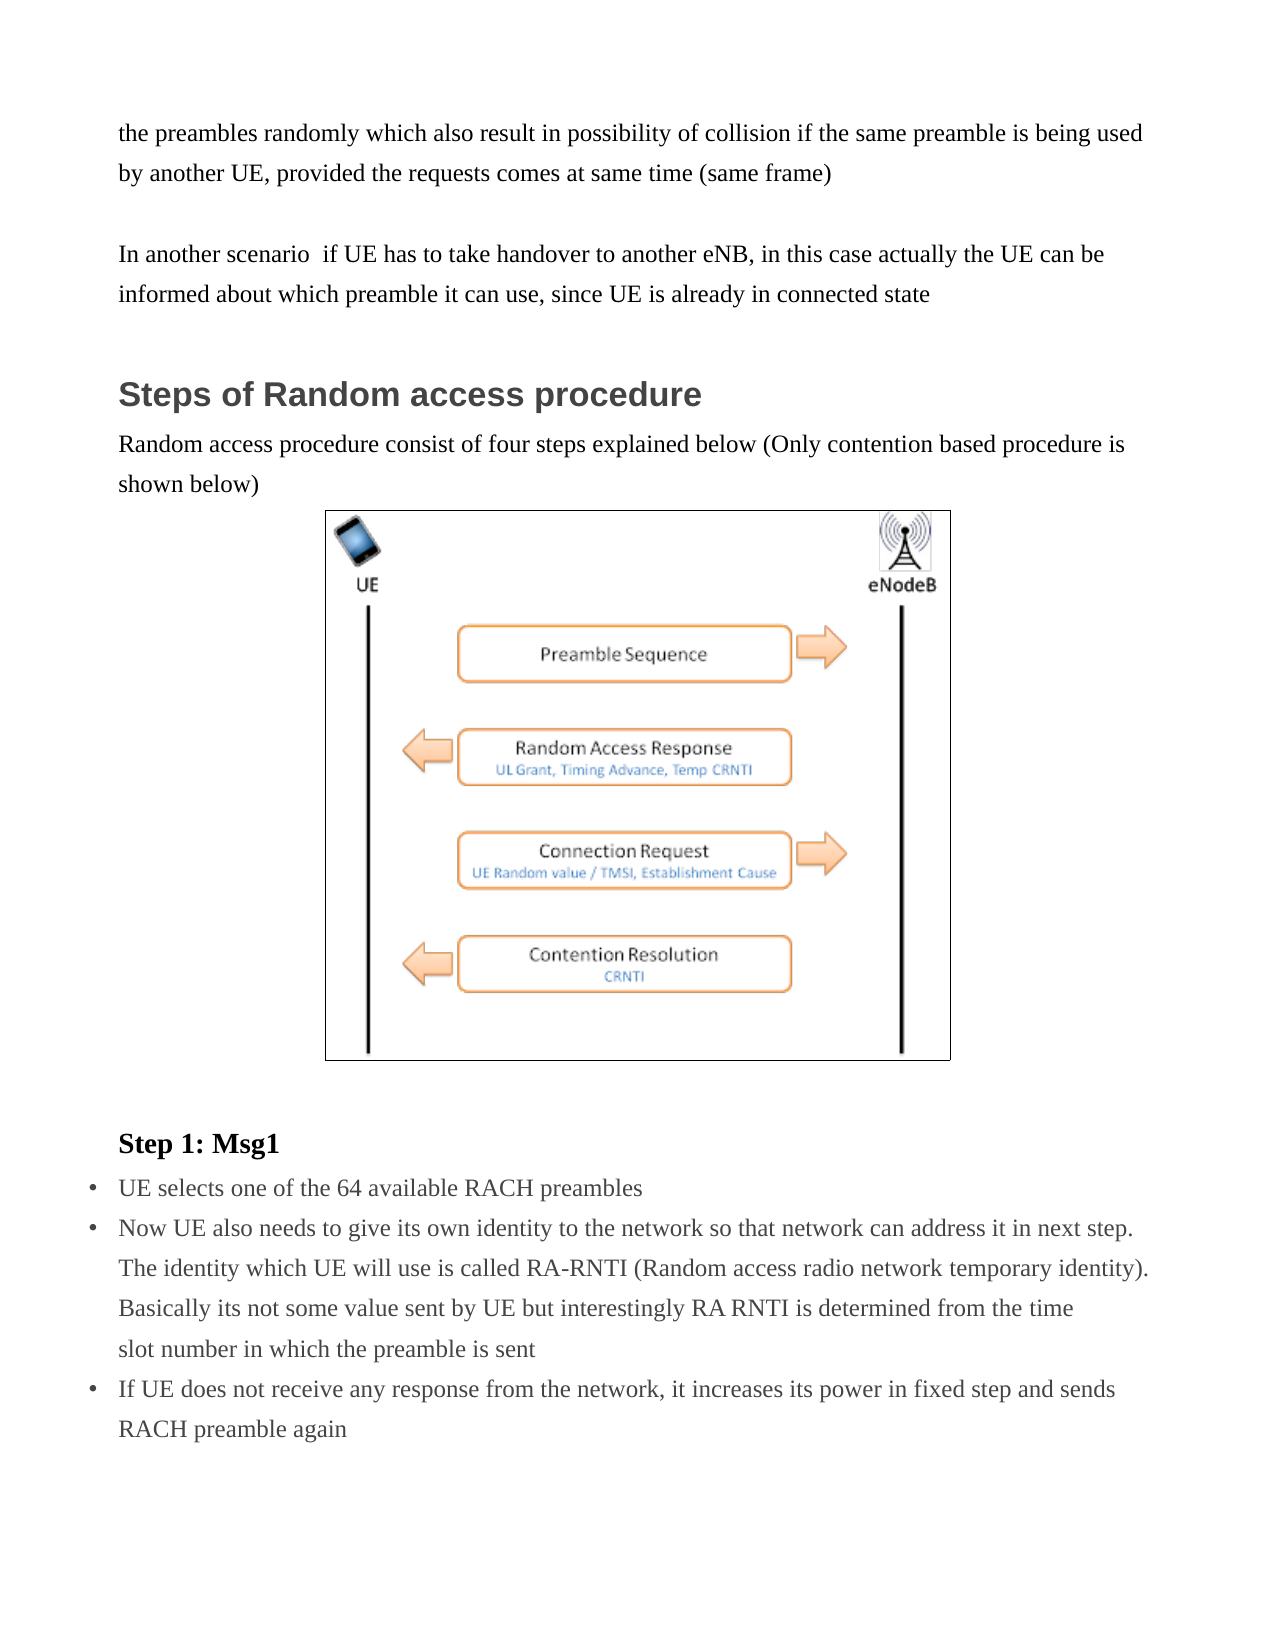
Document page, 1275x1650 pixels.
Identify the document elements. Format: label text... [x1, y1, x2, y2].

list Now UE also needs to give its own identity to the network so that network can address it in next step. The identity which UE will use is called RA-RNTI (Random access radio network temporary identity). Basically its not some value sent by UE but interestingly RA RNTI is determined from the time slot number in which the preamble is sent [118, 1213, 1157, 1362]
subtitle Step 1: Msg1 [118, 1126, 1157, 1159]
picture [326, 511, 950, 1060]
list If UE does not receive any response from the network, it increases its power in fixed step and sends RACH preamble again [118, 1374, 1157, 1443]
text the preambles randomly which also result in possibility of collision if the same preamble is being used by another UE, provided the requests comes at same time (same frame) In another scenario if UE has to take handover to another eNB, in this case actually the UE can be informed about which preamble it can use, since UE is already in connected state [118, 118, 1157, 308]
text Random access procedure consist of four steps explained below (Only contention based procedure is shown below) [118, 429, 1157, 498]
list UE selects one of the 64 available RACH preambles [118, 1173, 1157, 1202]
subtitle Steps of Random access procedure [118, 374, 1157, 413]
